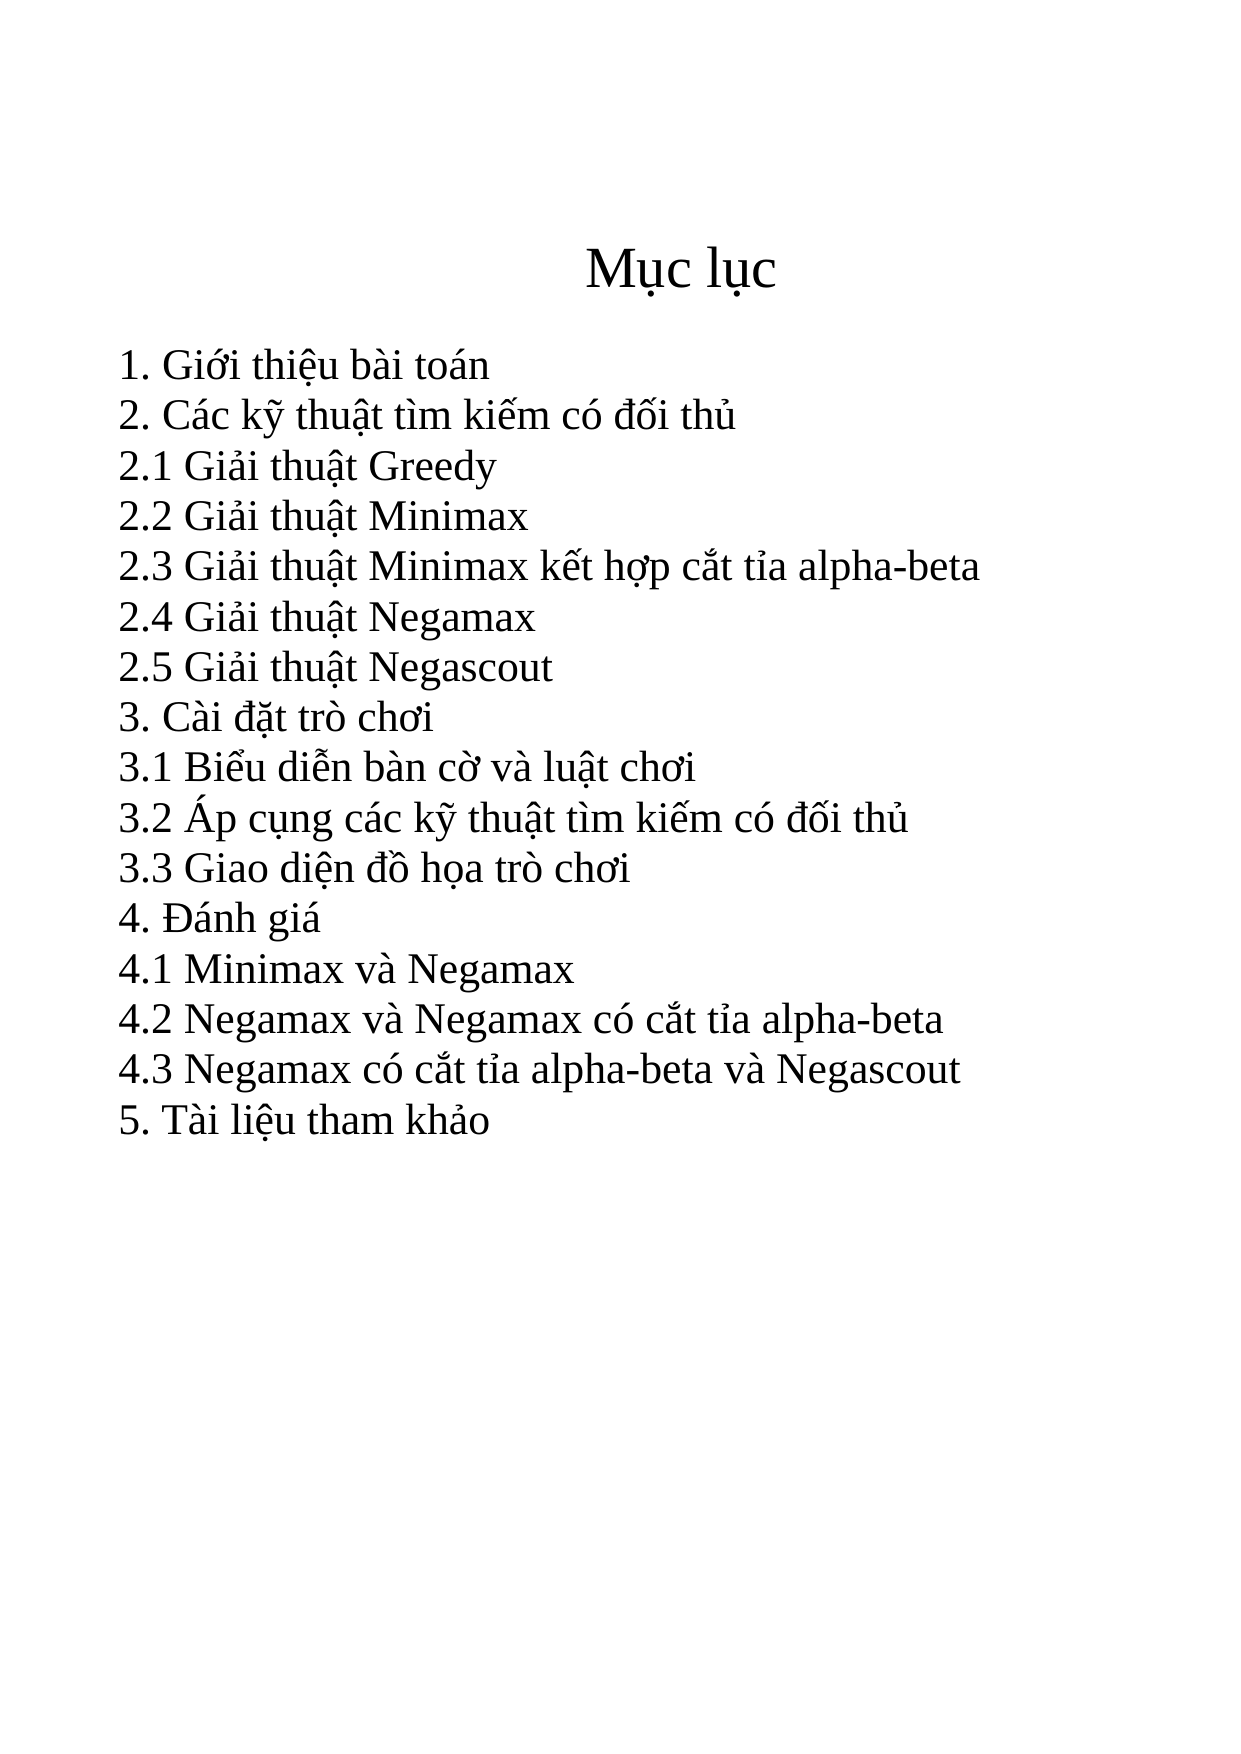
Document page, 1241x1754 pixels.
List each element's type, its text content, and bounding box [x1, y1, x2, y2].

text 4.3 Negamax có cắt tỉa alpha-beta và Negascout [118, 1043, 1122, 1093]
text 2.1 Giải thuật Greedy [118, 439, 1122, 489]
text 3.2 Áp cụng các kỹ thuật tìm kiếm có đối thủ [118, 791, 1122, 842]
text 2.5 Giải thuật Negascout [118, 640, 1122, 691]
text Mục lục [118, 233, 1122, 300]
text 3.3 Giao diện đồ họa trò chơi [118, 842, 1122, 892]
text 2.4 Giải thuật Negamax [118, 590, 1122, 640]
text 4.2 Negamax và Negamax có cắt tỉa alpha-beta [118, 993, 1122, 1043]
text 3.1 Biểu diễn bàn cờ và luật chơi [118, 741, 1122, 791]
text 2.2 Giải thuật Minimax [118, 489, 1122, 540]
text 1. Giới thiệu bài toán [118, 338, 1122, 389]
text 3. Cài đặt trò chơi [118, 691, 1122, 741]
text 5. Tài liệu tham khảo [118, 1093, 1122, 1143]
text 4. Đánh giá [118, 892, 1122, 942]
text 2. Các kỹ thuật tìm kiếm có đối thủ [118, 389, 1122, 439]
text 4.1 Minimax và Negamax [118, 942, 1122, 993]
text 2.3 Giải thuật Minimax kết hợp cắt tỉa alpha-beta [118, 540, 1122, 590]
